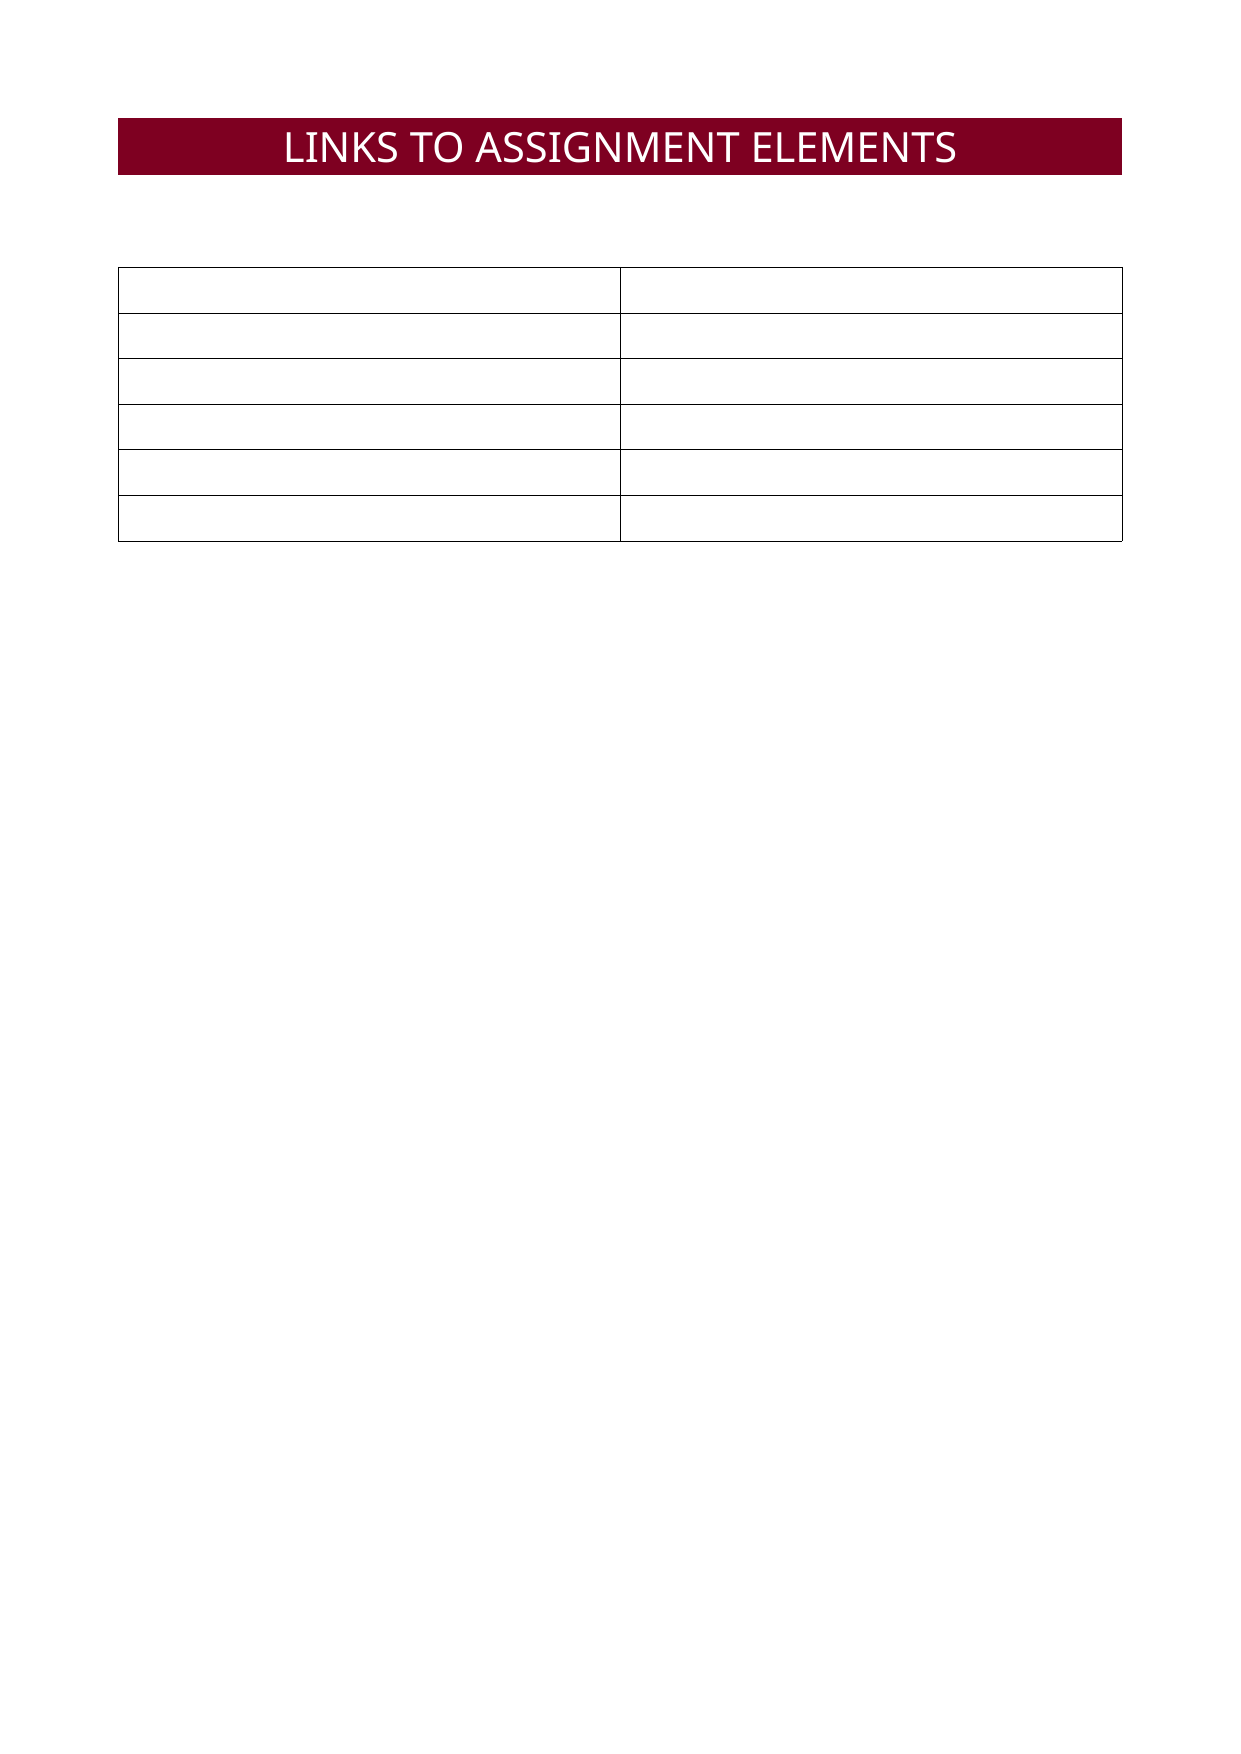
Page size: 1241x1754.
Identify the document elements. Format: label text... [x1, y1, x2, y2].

table_cell [119, 450, 620, 495]
table_header [119, 268, 620, 312]
table_cell [621, 405, 1122, 449]
table_cell [119, 496, 620, 541]
table_header [621, 268, 1122, 312]
table_cell [621, 496, 1122, 541]
table_cell [621, 359, 1122, 404]
table_cell [621, 314, 1122, 358]
table_cell [119, 314, 620, 358]
text LINKS TO ASSIGNMENT ELEMENTS [118, 118, 1122, 175]
table_cell [119, 359, 620, 404]
table_cell [119, 405, 620, 449]
table_cell [621, 450, 1122, 495]
